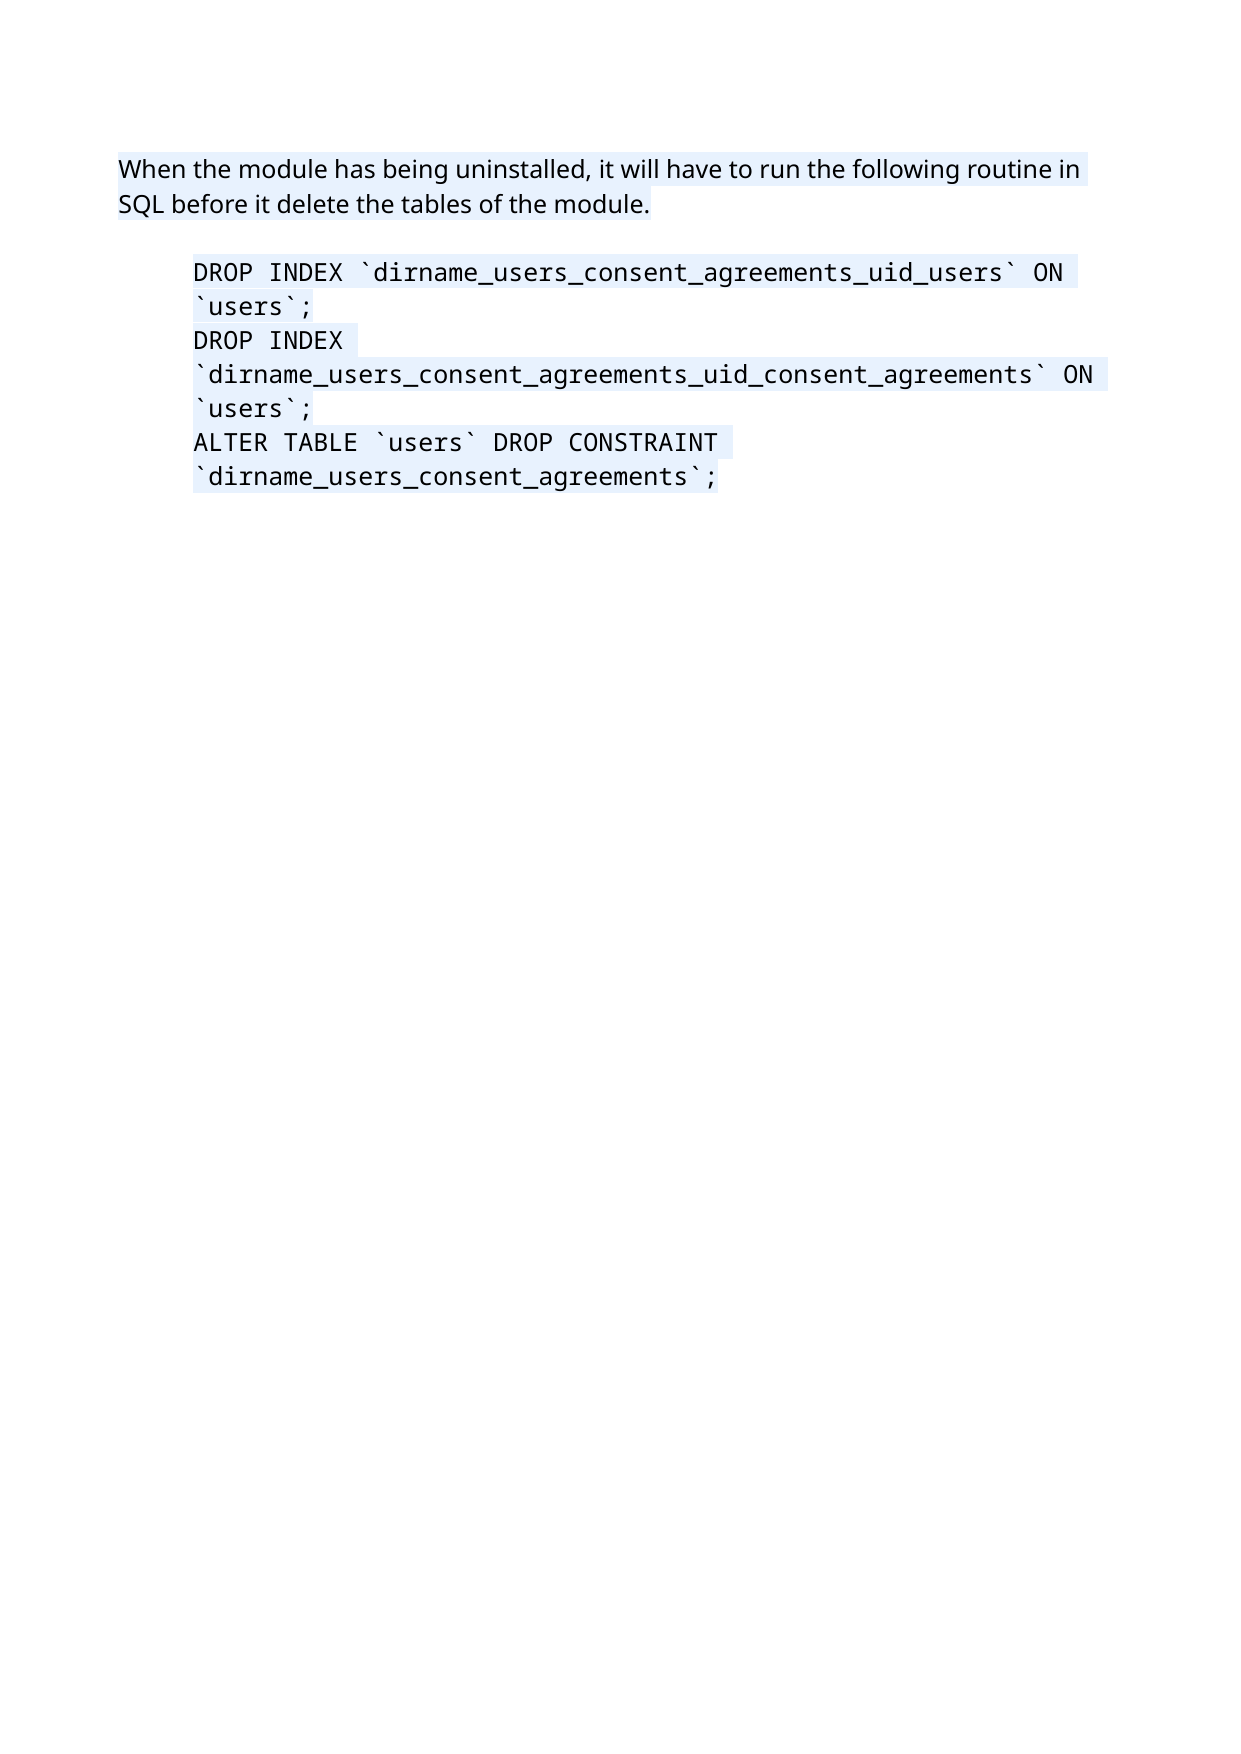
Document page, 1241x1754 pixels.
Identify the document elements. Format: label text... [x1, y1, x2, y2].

text DROP INDEX `dirname_users_consent_agreements_uid_users` ON `users`; [193, 254, 1122, 322]
text When the module has being uninstalled, it will have to run the following routine in SQL before it delete the tables of the module. [118, 152, 1122, 220]
text ALTER TABLE `users` DROP CONSTRAINT `dirname_users_consent_agreements`; [193, 425, 1122, 493]
text DROP INDEX `dirname_users_consent_agreements_uid_consent_agreements` ON `users`; [193, 322, 1122, 425]
